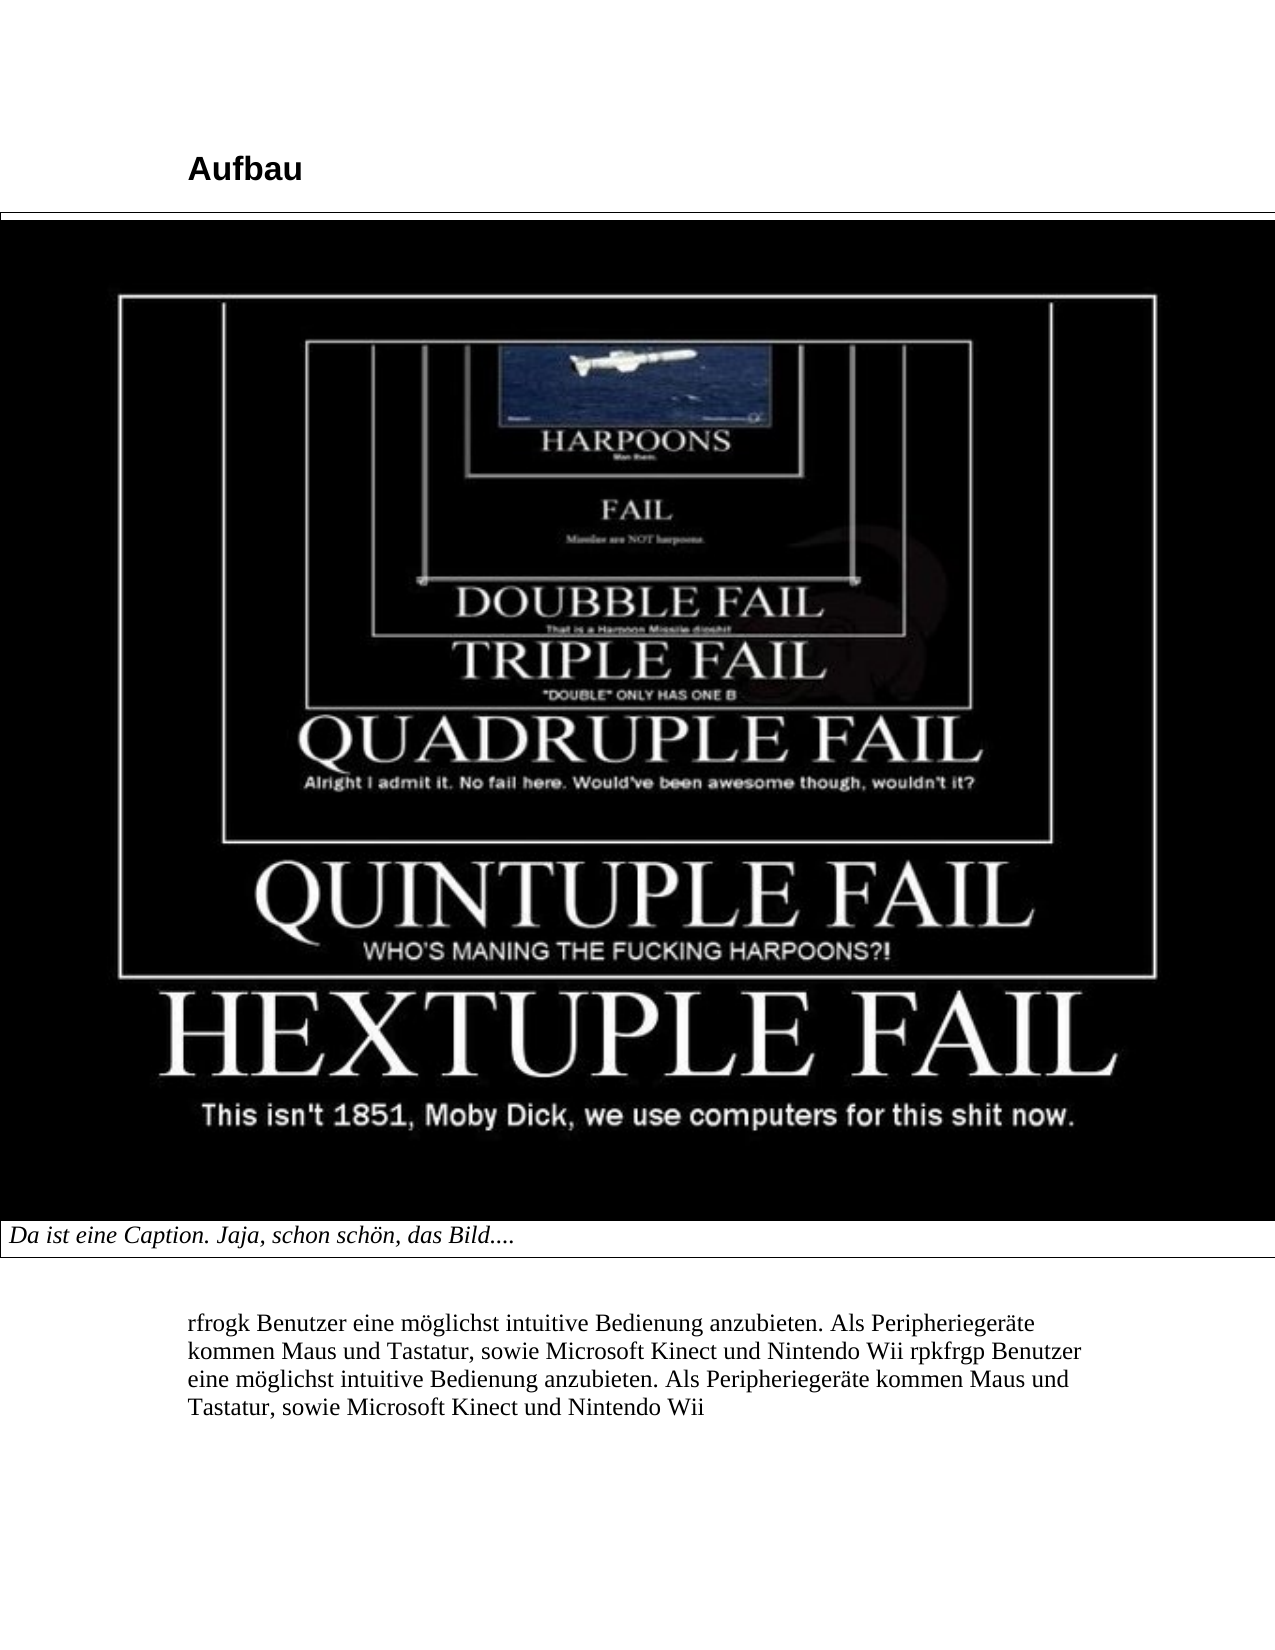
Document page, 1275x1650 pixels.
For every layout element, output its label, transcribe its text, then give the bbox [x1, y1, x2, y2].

picture [0, 220, 1275, 1221]
subtitle Aufbau [187, 150, 1087, 187]
text Da ist eine Caption. Jaja, schon schön, das Bild.... [9, 1221, 1266, 1248]
text rfrogk Benutzer eine möglichst intuitive Bedienung anzubieten. Als Peripheriegeräte kommen Maus und Tastatur, sowie Microsoft Kinect und Nintendo Wii rpkfrgp Benutzer eine möglichst intuitive Bedienung anzubieten. Als Peripheriegeräte kommen Maus und Tastatur, sowie Microsoft Kinect und Nintendo Wii [187, 1309, 1087, 1420]
